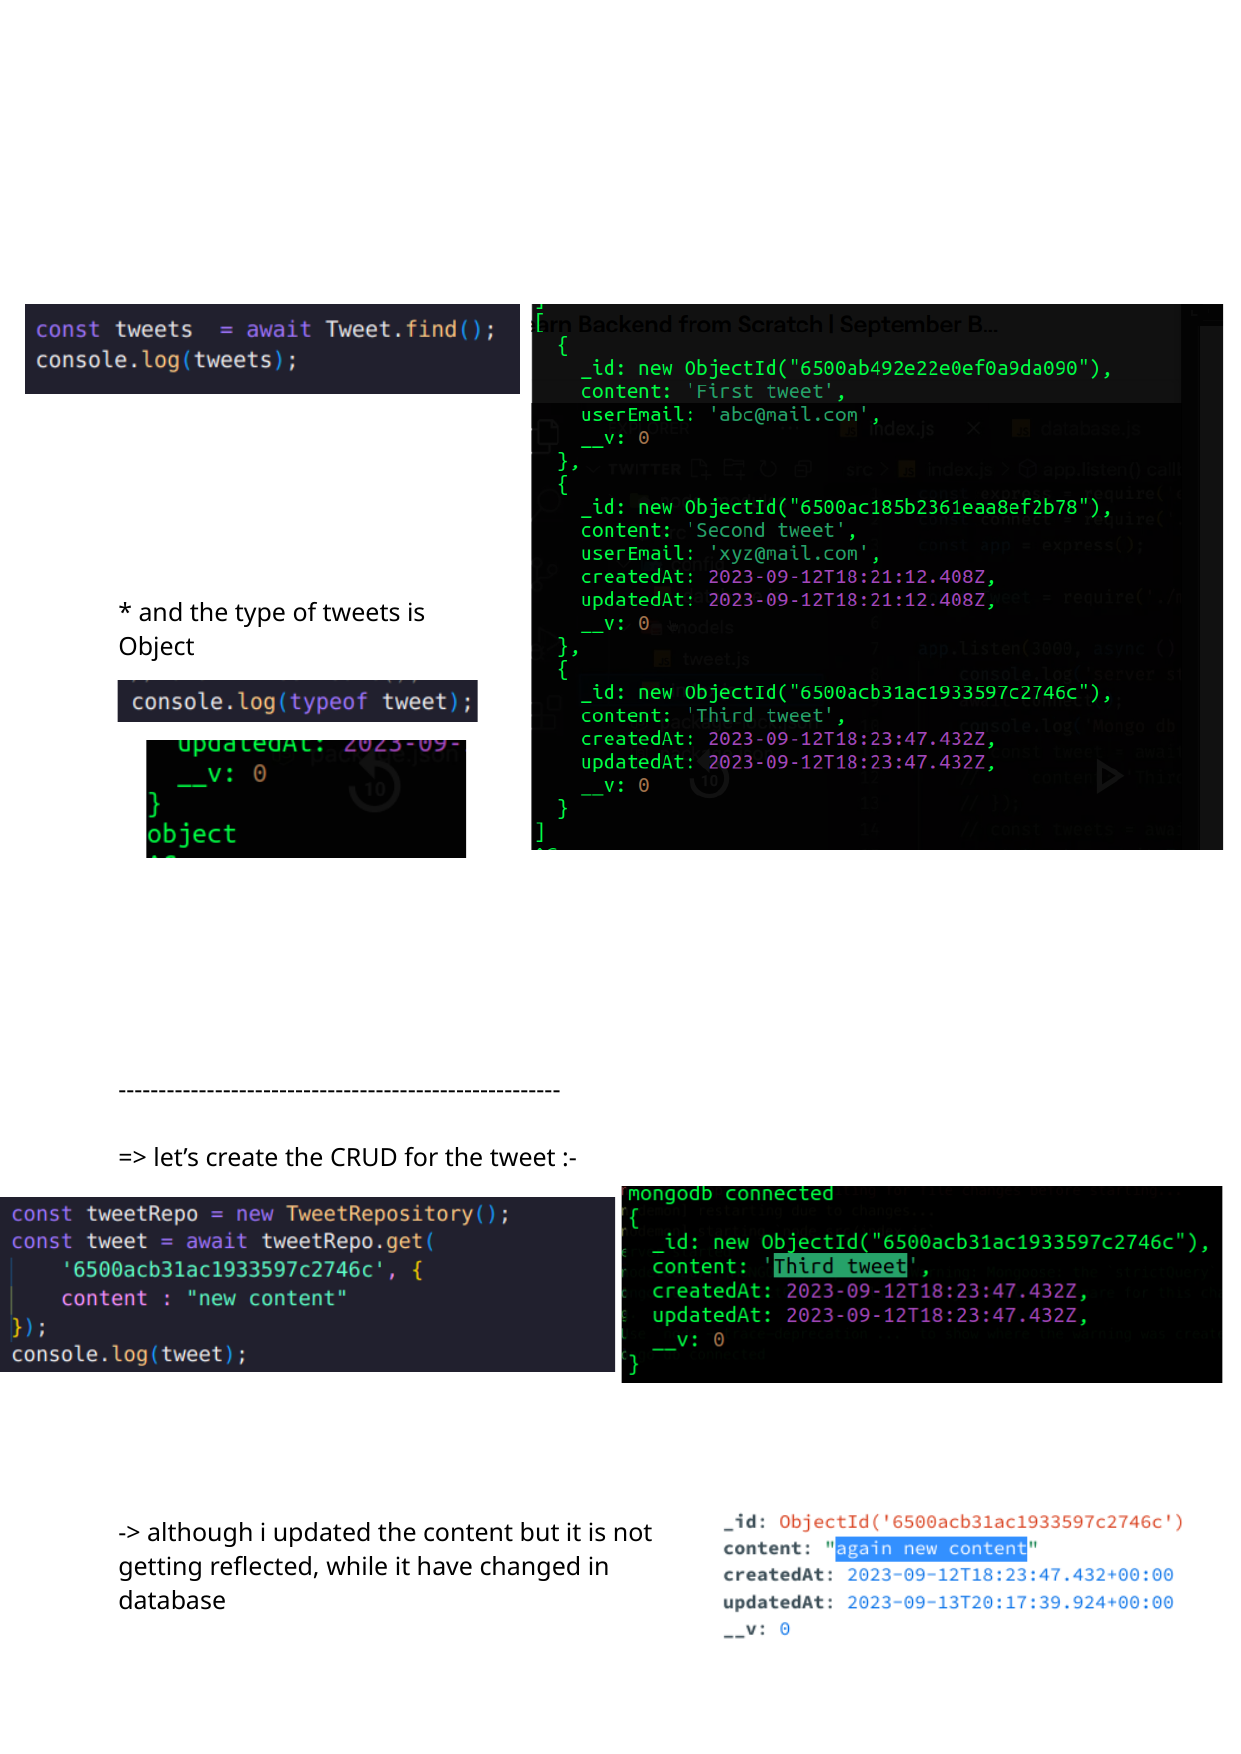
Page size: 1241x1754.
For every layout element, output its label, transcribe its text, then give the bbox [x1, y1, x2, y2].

text * and the type of tweets is [118, 595, 531, 629]
picture [531, 304, 1224, 850]
text Object [118, 629, 531, 663]
picture [25, 304, 520, 394]
picture [0, 1197, 616, 1372]
text => let’s create the CRUD for the tweet :- [118, 1140, 1122, 1174]
picture [704, 1499, 1204, 1655]
text ------------------------------------------------------- [118, 1072, 1122, 1106]
picture [621, 1186, 1223, 1383]
picture [146, 740, 467, 858]
text -> although i updated the content but it is not getting reflected, while it have changed in database [118, 1515, 704, 1617]
picture [117, 680, 478, 722]
